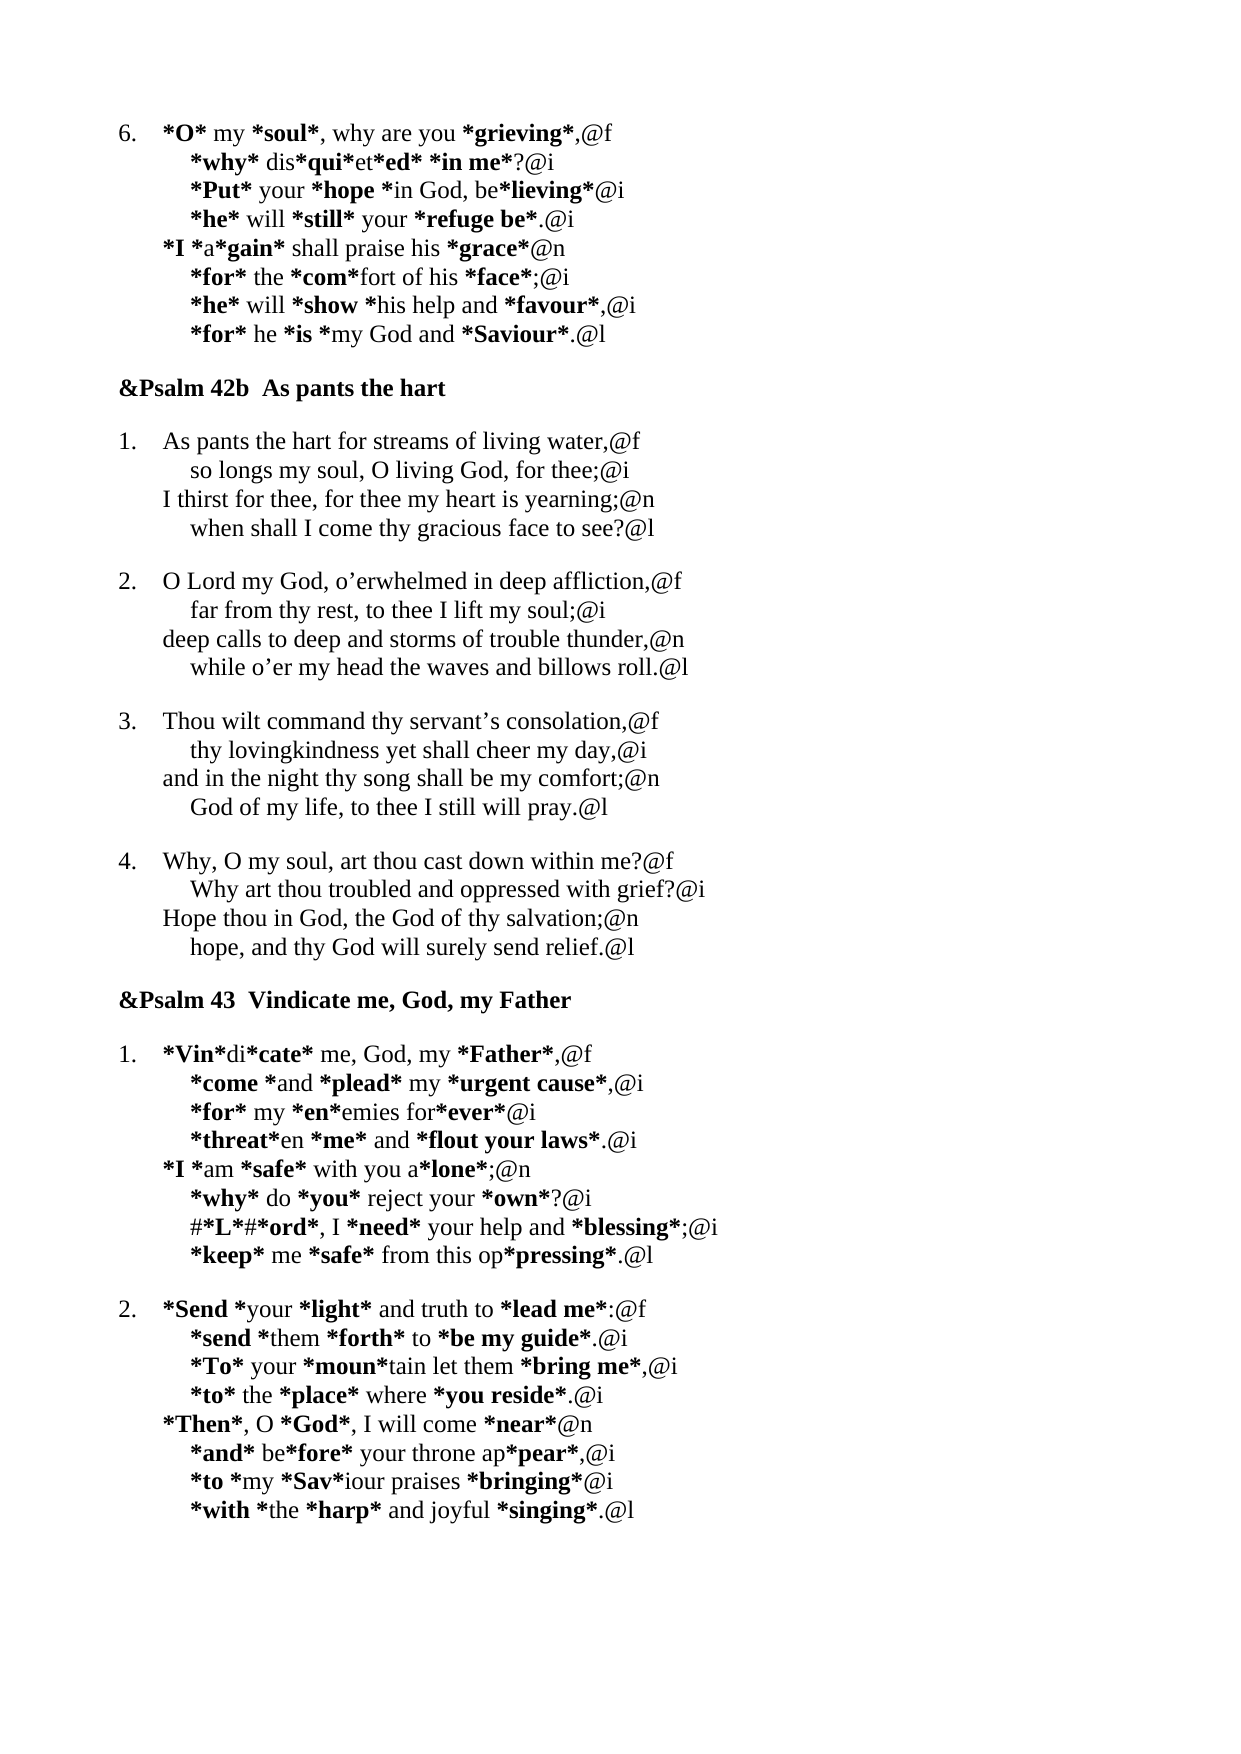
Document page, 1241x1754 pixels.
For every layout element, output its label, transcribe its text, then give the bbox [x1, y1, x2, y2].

text far from thy rest, to thee I lift my soul;@i [171, 595, 1122, 624]
text and in the night thy song shall be my comfort;@n [162, 763, 1122, 792]
text hope, and thy God will surely send relief.@l [171, 932, 1122, 961]
text Why art thou troubled and oppressed with grief?@i [171, 874, 1122, 903]
text 2. *Send *your *light* and truth to *lead me*:@f [118, 1294, 1122, 1323]
text *with *the *harp* and joyful *singing*.@l [171, 1495, 1122, 1524]
text 1. As pants the hart for streams of living water,@f [118, 426, 1122, 455]
text deep calls to deep and storms of trouble thunder,@n [162, 624, 1122, 652]
text Hope thou in God, the God of thy salvation;@n [162, 903, 1122, 932]
text 2. O Lord my God, o’erwhelmed in deep affliction,@f [118, 566, 1122, 595]
text *for* he *is *my God and *Saviour*.@l [171, 319, 1122, 348]
text *I *a*gain* shall praise his *grace*@n [162, 233, 1122, 262]
text *for* my *en*emies for*ever*@i [171, 1097, 1122, 1125]
subtitle &Psalm 42b As pants the hart [118, 373, 1122, 402]
text 6. *O* my *soul*, why are you *grieving*,@f [118, 118, 1122, 147]
text *he* will *still* your *refuge be*.@i [171, 204, 1122, 233]
text *why* do *you* reject your *own*?@i [171, 1183, 1122, 1212]
text *To* your *moun*tain let them *bring me*,@i [171, 1351, 1122, 1380]
text *why* dis*qui*et*ed* *in me*?@i [171, 147, 1122, 176]
text *come *and *plead* my *urgent cause*,@i [171, 1068, 1122, 1097]
subtitle &Psalm 43 Vindicate me, God, my Father [118, 986, 1122, 1014]
text God of my life, to thee I still will pray.@l [171, 792, 1122, 821]
text thy lovingkindness yet shall cheer my day,@i [171, 735, 1122, 763]
text 1. *Vin*di*cate* me, God, my *Father*,@f [118, 1039, 1122, 1068]
text I thirst for thee, for thee my heart is yearning;@n [162, 484, 1122, 513]
text *Then*, O *God*, I will come *near*@n [162, 1409, 1122, 1438]
text *send *them *forth* to *be my guide*.@i [171, 1323, 1122, 1351]
text *for* the *com*fort of his *face*;@i [171, 262, 1122, 291]
text *threat*en *me* and *flout your laws*.@i [171, 1125, 1122, 1154]
text *to *my *Sav*iour praises *bringing*@i [171, 1466, 1122, 1495]
text so longs my soul, O living God, for thee;@i [171, 455, 1122, 484]
text *he* will *show *his help and *favour*,@i [171, 291, 1122, 319]
text *and* be*fore* your throne ap*pear*,@i [171, 1438, 1122, 1466]
text *keep* me *safe* from this op*pressing*.@l [171, 1240, 1122, 1269]
text *to* the *place* where *you reside*.@i [171, 1380, 1122, 1409]
text #*L*#*ord*, I *need* your help and *blessing*;@i [171, 1212, 1122, 1240]
text while o’er my head the waves and billows roll.@l [171, 652, 1122, 681]
text 4. Why, O my soul, art thou cast down within me?@f [118, 846, 1122, 874]
text *Put* your *hope *in God, be*lieving*@i [171, 176, 1122, 204]
text *I *am *safe* with you a*lone*;@n [162, 1154, 1122, 1183]
text when shall I come thy gracious face to see?@l [171, 513, 1122, 541]
text 3. Thou wilt command thy servant’s consolation,@f [118, 706, 1122, 735]
